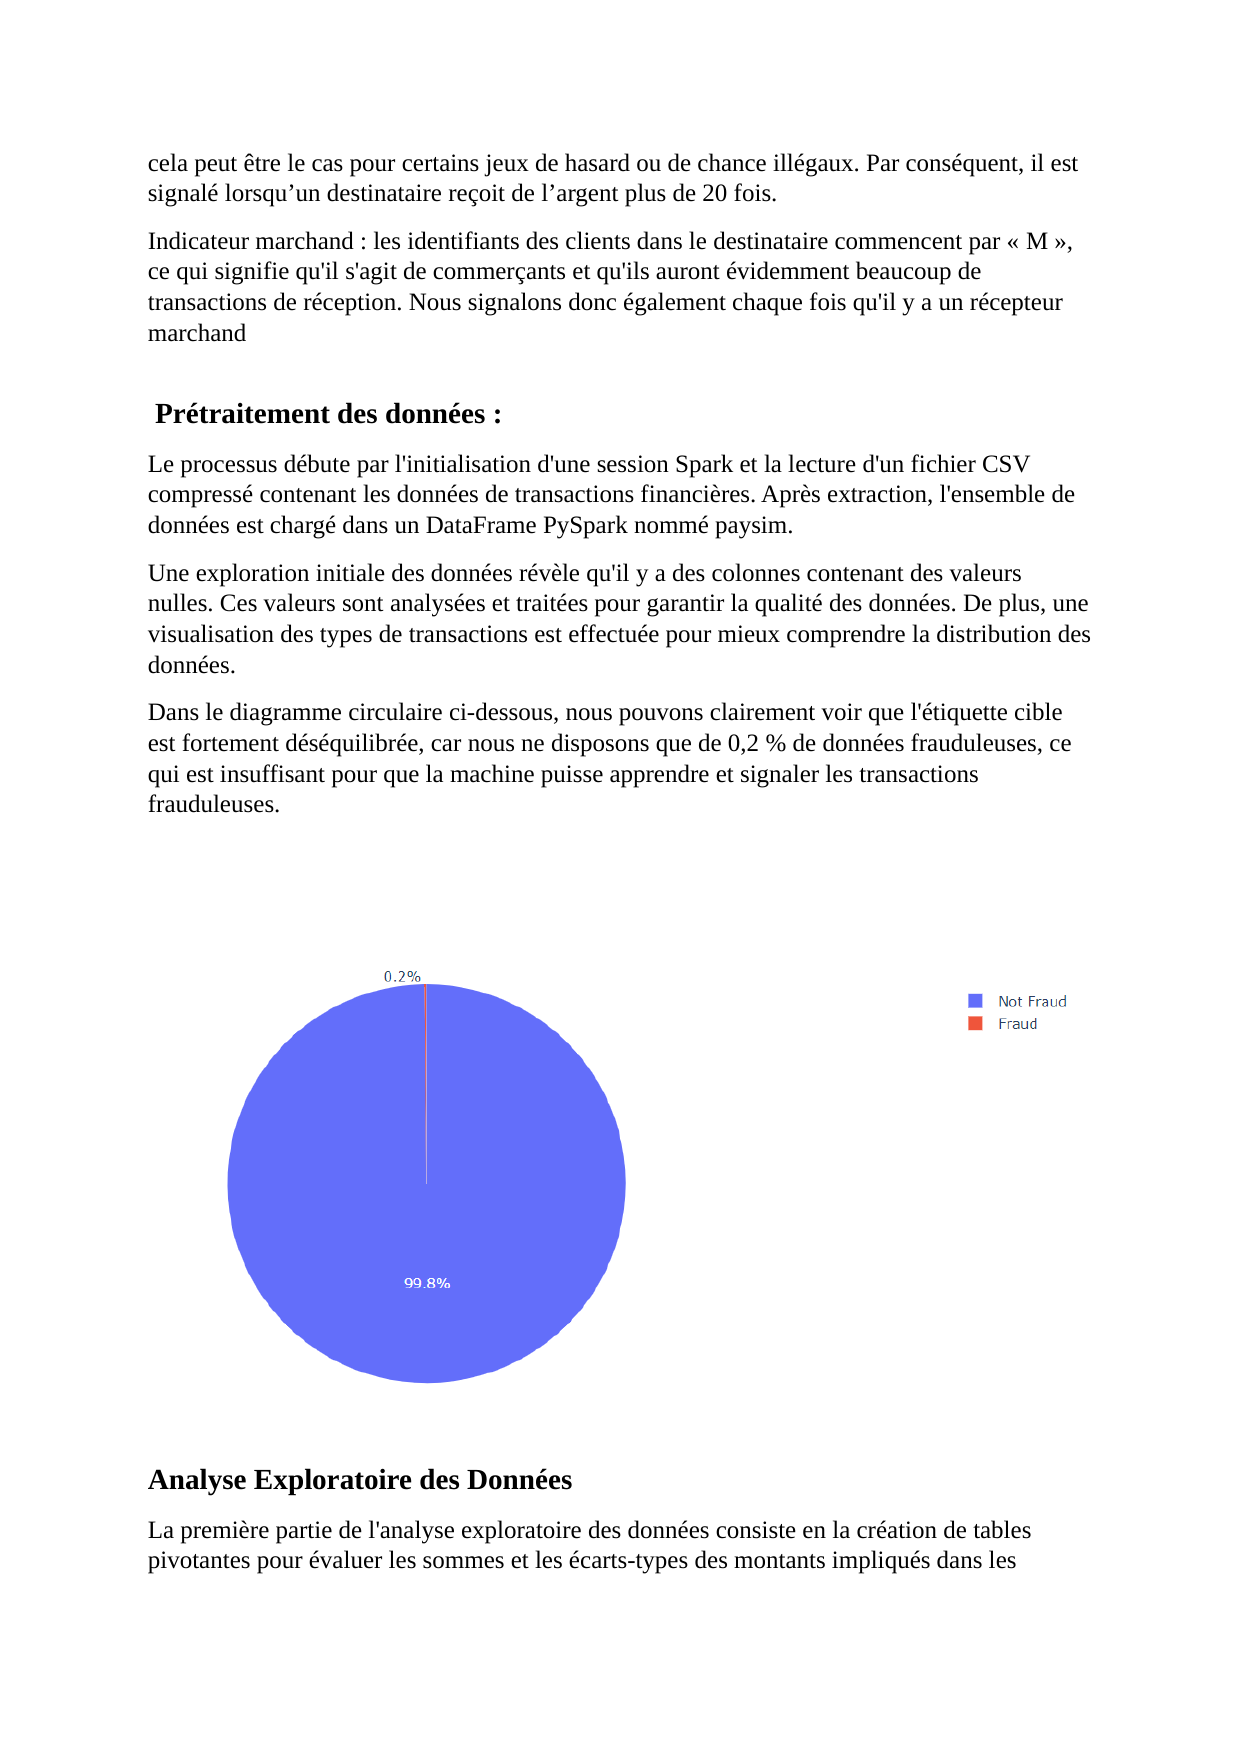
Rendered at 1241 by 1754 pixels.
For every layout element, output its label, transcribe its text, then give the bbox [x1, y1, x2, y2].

text La première partie de l'analyse exploratoire des données consiste en la création de tables pivotantes pour évaluer les sommes et les écarts-types des montants impliqués dans les [148, 1515, 1093, 1574]
text Le processus débute par l'initialisation d'une session Spark et la lecture d'un fichier CSV compressé contenant les données de transactions financières. Après extraction, l'ensemble de données est chargé dans un DataFrame PySpark nommé paysim. [148, 449, 1093, 539]
text Dans le diagramme circulaire ci-dessous, nous pouvons clairement voir que l'étiquette cible est fortement déséquilibrée, car nous ne disposons que de 0,2 % de données frauduleuses, ce qui est insuffisant pour que la machine puisse apprendre et signaler les transactions frauduleuses. [148, 697, 1093, 818]
text cela peut être le cas pour certains jeux de hasard ou de chance illégaux. Par conséquent, il est signalé lorsqu’un destinataire reçoit de l’argent plus de 20 fois. [148, 148, 1093, 207]
text Analyse Exploratoire des Données [148, 1462, 1093, 1496]
text ​ Prétraitement des données : [148, 365, 1093, 430]
text Une exploration initiale des données révèle qu'il y a des colonnes contenant des valeurs nulles. Ces valeurs sont analysées et traitées pour garantir la qualité des données. De plus, une visualisation des types de transactions est effectuée pour mieux comprendre la distribution des données. [148, 558, 1093, 679]
text Indicateur marchand : les identifiants des clients dans le destinataire commencent par « M », ce qui signifie qu'il s'agit de commerçants et qu'ils auront évidemment beaucoup de transactions de réception. Nous signalons donc également chaque fois qu'il y a un récepteur marchand [148, 226, 1093, 347]
